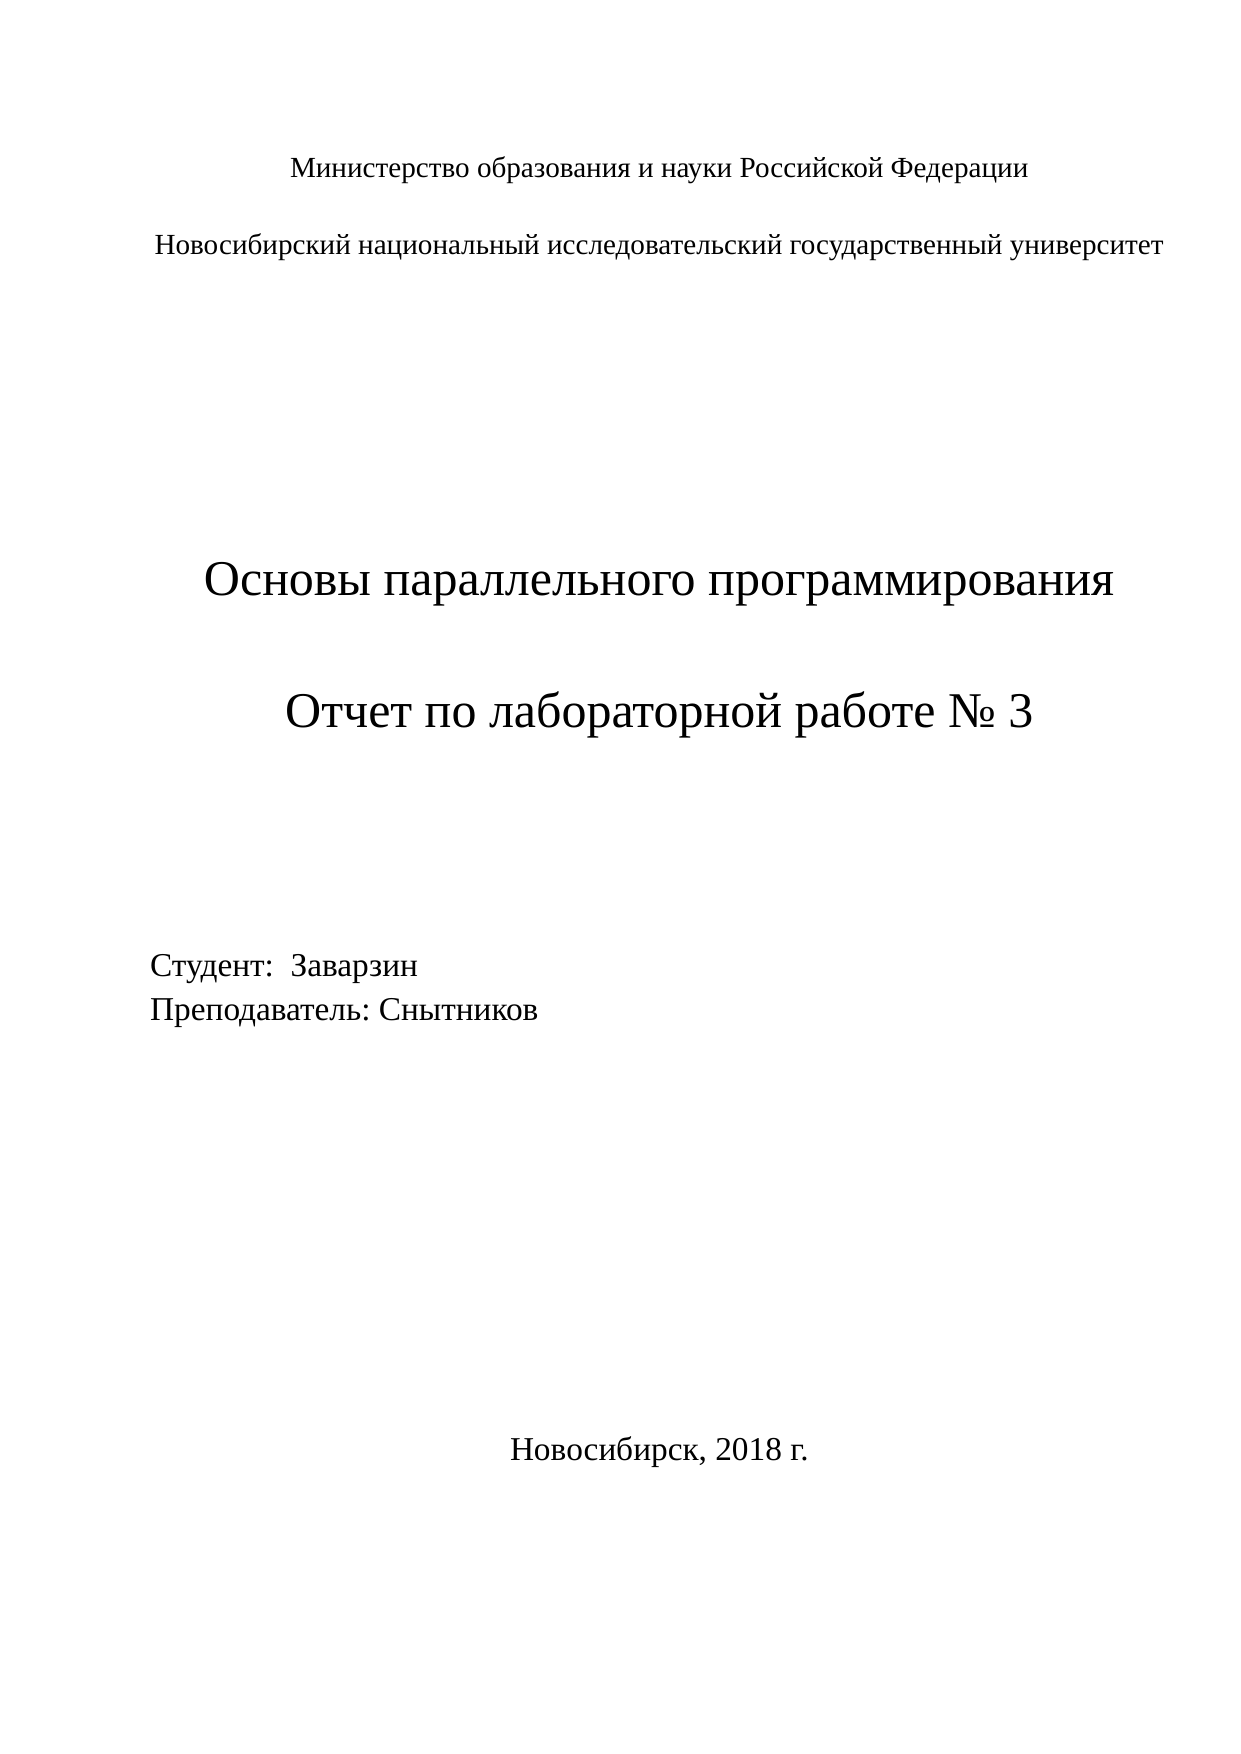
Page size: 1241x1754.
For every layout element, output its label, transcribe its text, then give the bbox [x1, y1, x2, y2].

text Преподаватель: Снытников [150, 989, 1168, 1027]
text Основы параллельного программирования [150, 549, 1168, 606]
text Студент: Заварзин [150, 945, 1168, 983]
text Министерство образования и науки Российской Федерации [150, 150, 1168, 183]
text Новосибирск, 2018 г. [150, 1429, 1168, 1468]
text Отчет по лабораторной работе № 3 [150, 681, 1168, 738]
text Новосибирский национальный исследовательский государственный университет [150, 227, 1168, 261]
